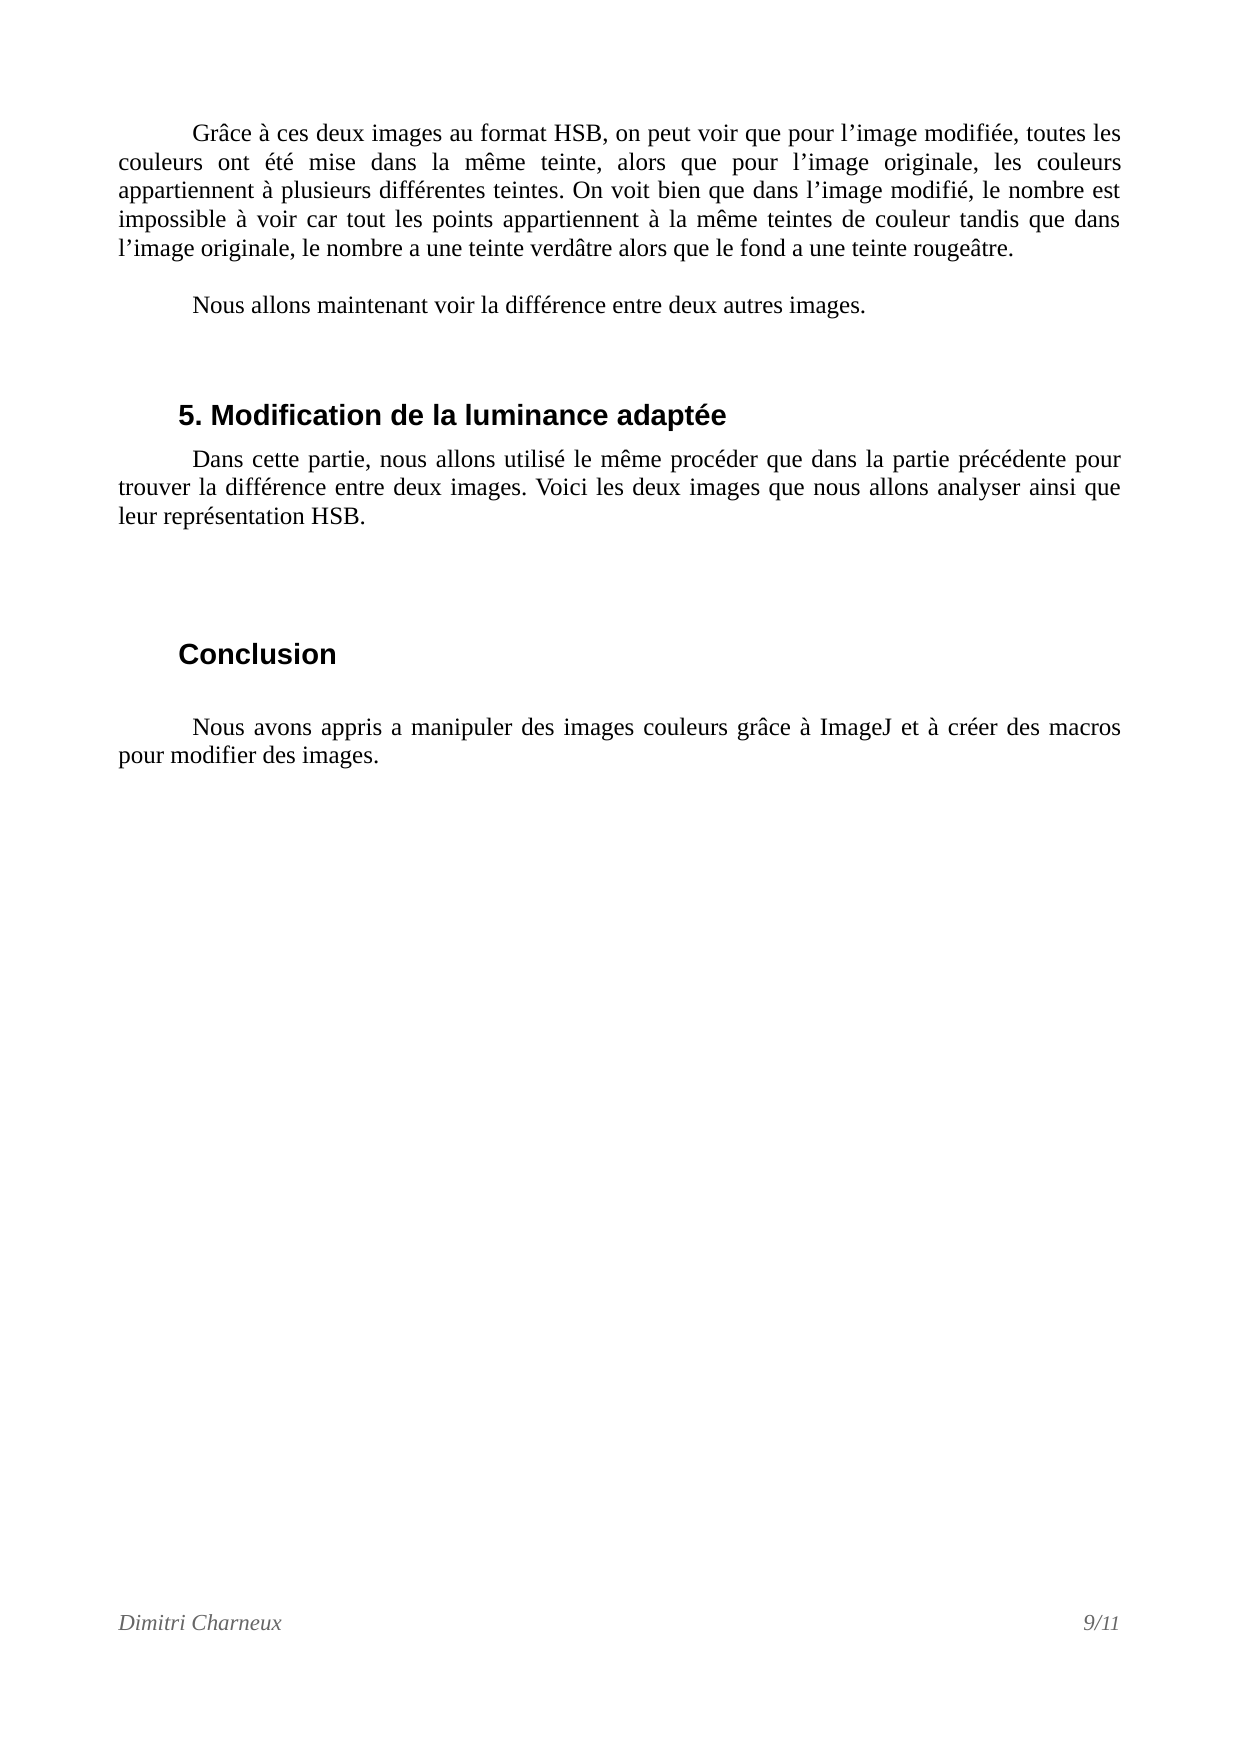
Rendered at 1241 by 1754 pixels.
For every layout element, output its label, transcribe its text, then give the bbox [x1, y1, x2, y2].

text Nous avons appris a manipuler des images couleurs grâce à ImageJ et à créer des macros pour modifier des images. [118, 712, 1122, 769]
text Grâce à ces deux images au format HSB, on peut voir que pour l’image modifiée, toutes les couleurs ont été mise dans la même teinte, alors que pour l’image originale, les couleurs appartiennent à plusieurs différentes teintes. On voit bien que dans l’image modifié, le nombre est impossible à voir car tout les points appartiennent à la même teintes de couleur tandis que dans l’image originale, le nombre a une teinte verdâtre alors que le fond a une teinte rougeâtre. [118, 118, 1122, 262]
subtitle Conclusion [118, 637, 1122, 671]
text Dans cette partie, nous allons utilisé le même procéder que dans la partie précédente pour trouver la différence entre deux images. Voici les deux images que nous allons analyser ainsi que leur représentation HSB. [118, 444, 1122, 530]
subtitle 5. Modification de la luminance adaptée [118, 398, 1122, 431]
text Nous allons maintenant voir la différence entre deux autres images. [118, 291, 1122, 319]
